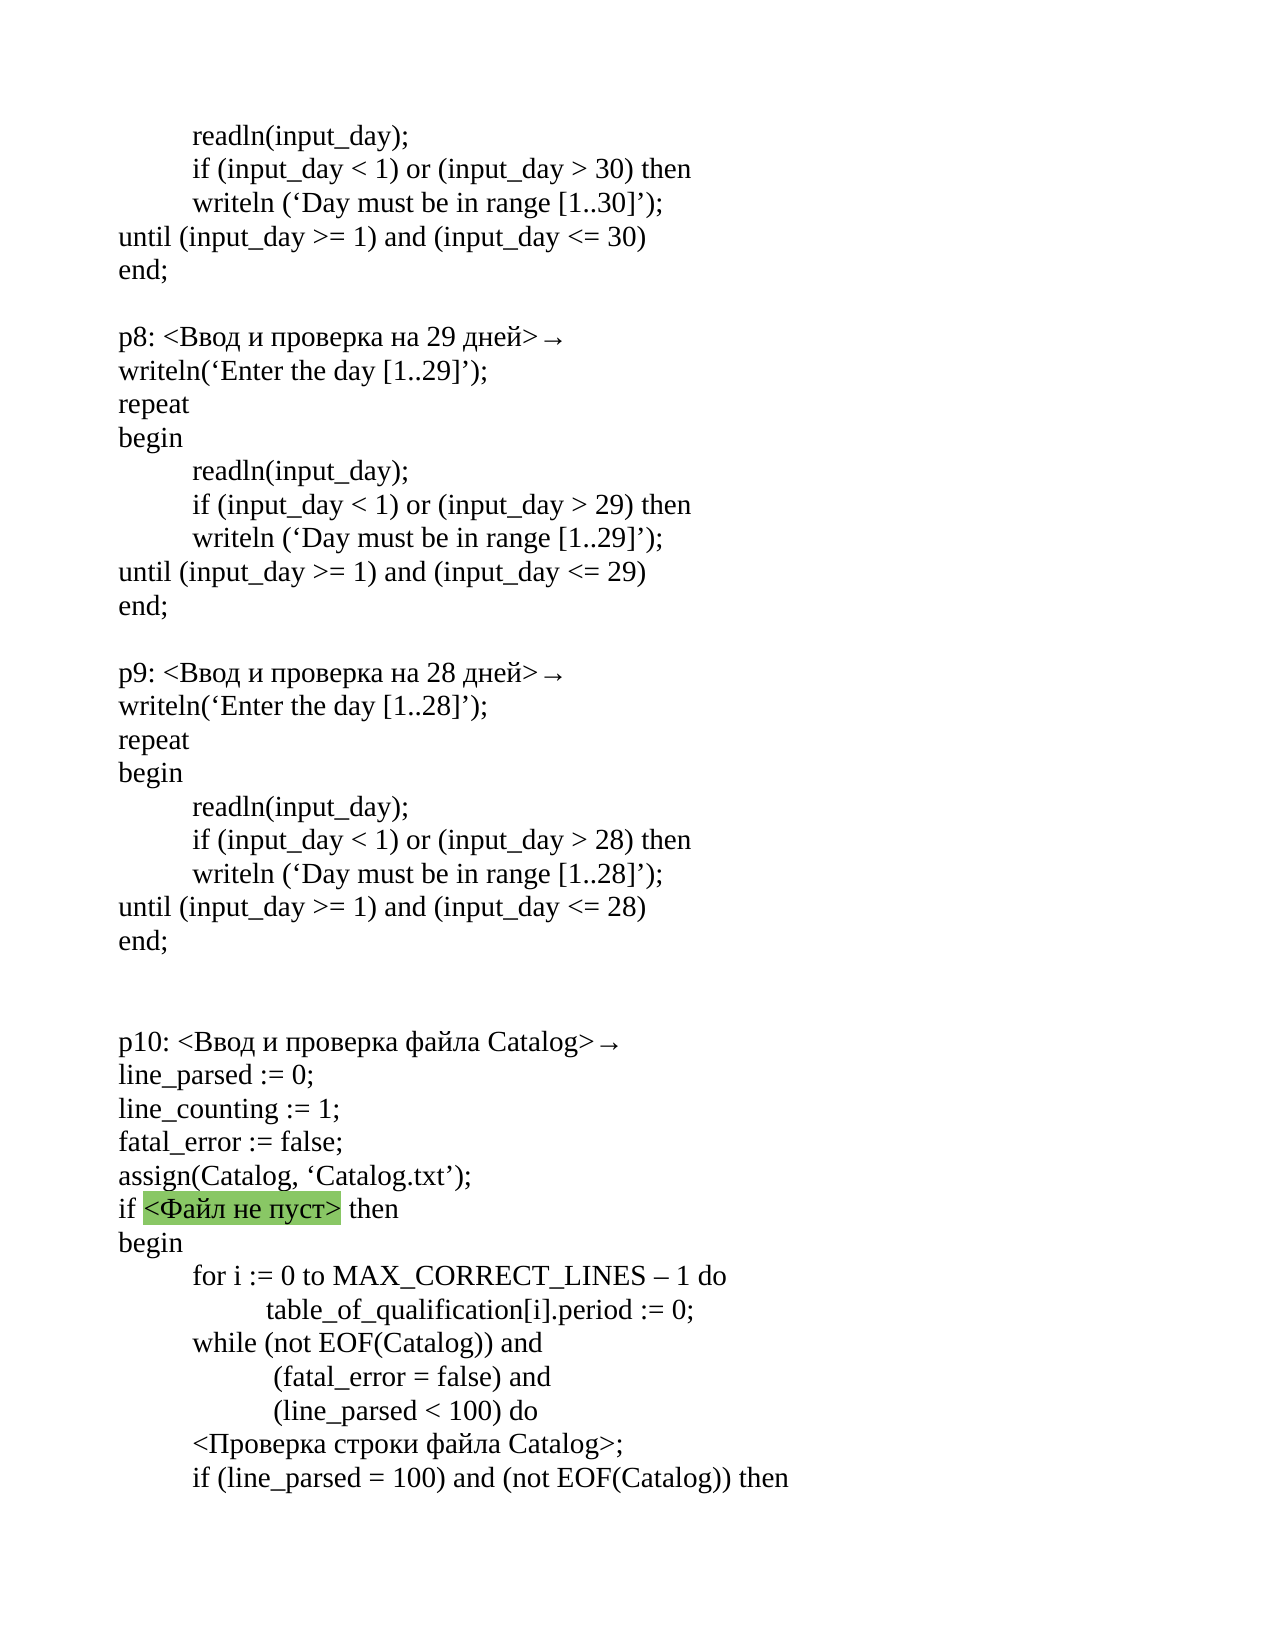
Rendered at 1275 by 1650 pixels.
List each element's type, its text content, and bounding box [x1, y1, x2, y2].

text p8: <Ввод и проверка на 29 дней>→ [118, 319, 1157, 353]
text for i := 0 to MAX_CORRECT_LINES – 1 do [118, 1258, 1157, 1292]
text readln(input_day); [118, 118, 1157, 152]
text writeln(‘Enter the day [1..28]’); [118, 688, 1157, 722]
text until (input_day >= 1) and (input_day <= 30) [118, 219, 1157, 252]
text (fatal_error = false) and [118, 1359, 1157, 1393]
text if (input_day < 1) or (input_day > 28) then [118, 822, 1157, 856]
text begin [118, 1225, 1157, 1258]
text p9: <Ввод и проверка на 28 дней>→ [118, 655, 1157, 688]
text if (line_parsed = 100) and (not EOF(Catalog)) then [118, 1460, 1157, 1493]
text line_parsed := 0; [118, 1057, 1157, 1091]
text end; [118, 923, 1157, 957]
text begin [118, 420, 1157, 453]
text <Проверка строки файла Catalog>; [118, 1426, 1157, 1460]
text while (not EOF(Catalog)) and [118, 1326, 1157, 1359]
text line_counting := 1; [118, 1091, 1157, 1124]
text assign(Catalog, ‘Catalog.txt’); [118, 1158, 1157, 1191]
text readln(input_day); [118, 453, 1157, 487]
text readln(input_day); [118, 789, 1157, 822]
text writeln (‘Day must be in range [1..28]’); [118, 856, 1157, 889]
text begin [118, 755, 1157, 789]
text table_of_qualification[i].period := 0; [118, 1292, 1157, 1326]
text p10: <Ввод и проверка файла Catalog>→ [118, 1024, 1157, 1057]
text end; [118, 252, 1157, 286]
text repeat [118, 722, 1157, 755]
text until (input_day >= 1) and (input_day <= 28) [118, 889, 1157, 923]
text writeln(‘Enter the day [1..29]’); [118, 353, 1157, 386]
text until (input_day >= 1) and (input_day <= 29) [118, 554, 1157, 588]
text if <Файл не пуст> then [118, 1191, 1157, 1225]
text if (input_day < 1) or (input_day > 29) then [118, 487, 1157, 521]
text if (input_day < 1) or (input_day > 30) then [118, 152, 1157, 185]
text repeat [118, 386, 1157, 420]
text (line_parsed < 100) do [118, 1393, 1157, 1426]
text writeln (‘Day must be in range [1..29]’); [118, 521, 1157, 554]
text fatal_error := false; [118, 1124, 1157, 1158]
text writeln (‘Day must be in range [1..30]’); [118, 185, 1157, 219]
text end; [118, 588, 1157, 621]
